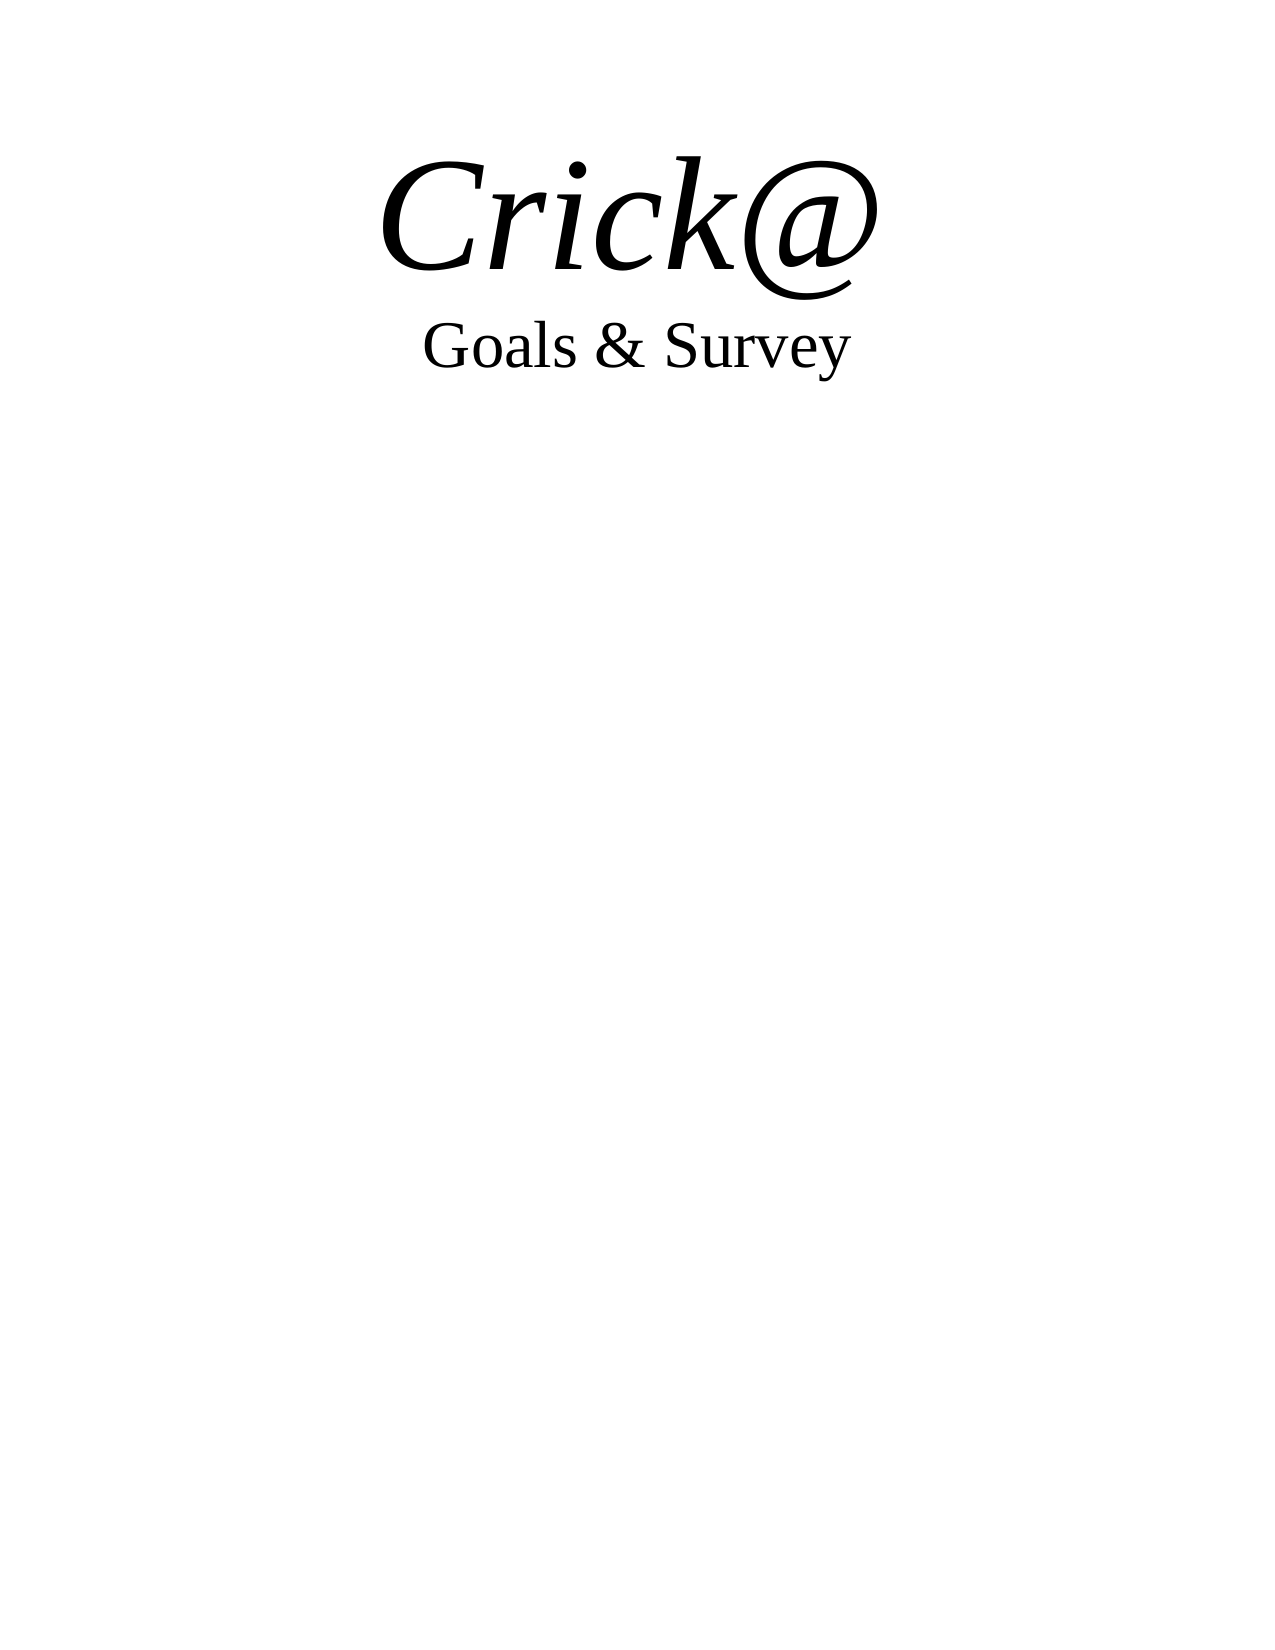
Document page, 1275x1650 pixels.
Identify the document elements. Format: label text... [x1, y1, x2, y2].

text Crick@ [118, 118, 1157, 305]
text Goals & Survey [118, 305, 1157, 382]
